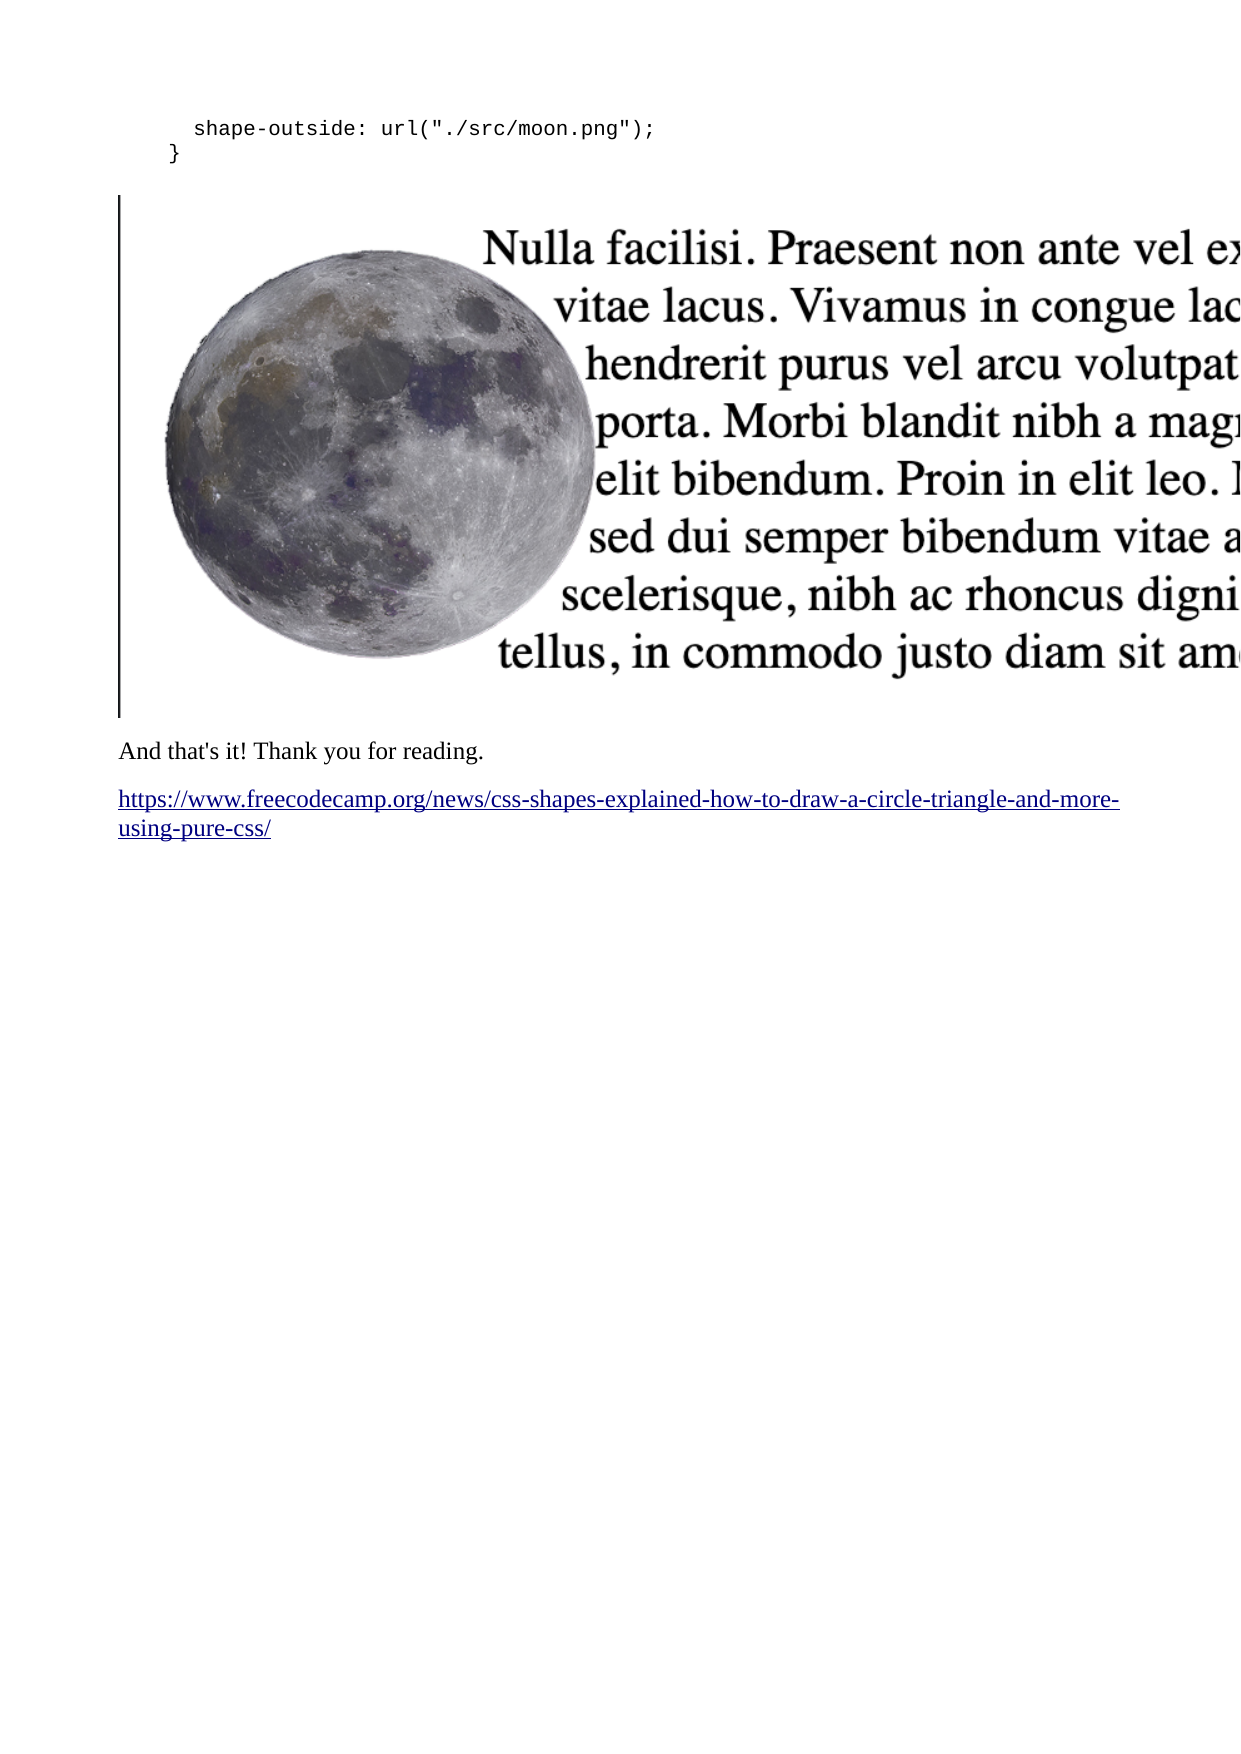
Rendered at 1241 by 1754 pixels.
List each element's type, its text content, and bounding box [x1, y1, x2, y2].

text shape-outside: url("./src/moon.png"); [118, 118, 1122, 142]
picture [118, 195, 1241, 718]
text } [118, 142, 1122, 165]
text https://www.freecodecamp.org/news/css-shapes-explained-how-to-draw-a-circle-triangle-and-more-using-pure-css/ [118, 784, 1122, 841]
text And that's it! Thank you for reading. [118, 736, 1122, 765]
